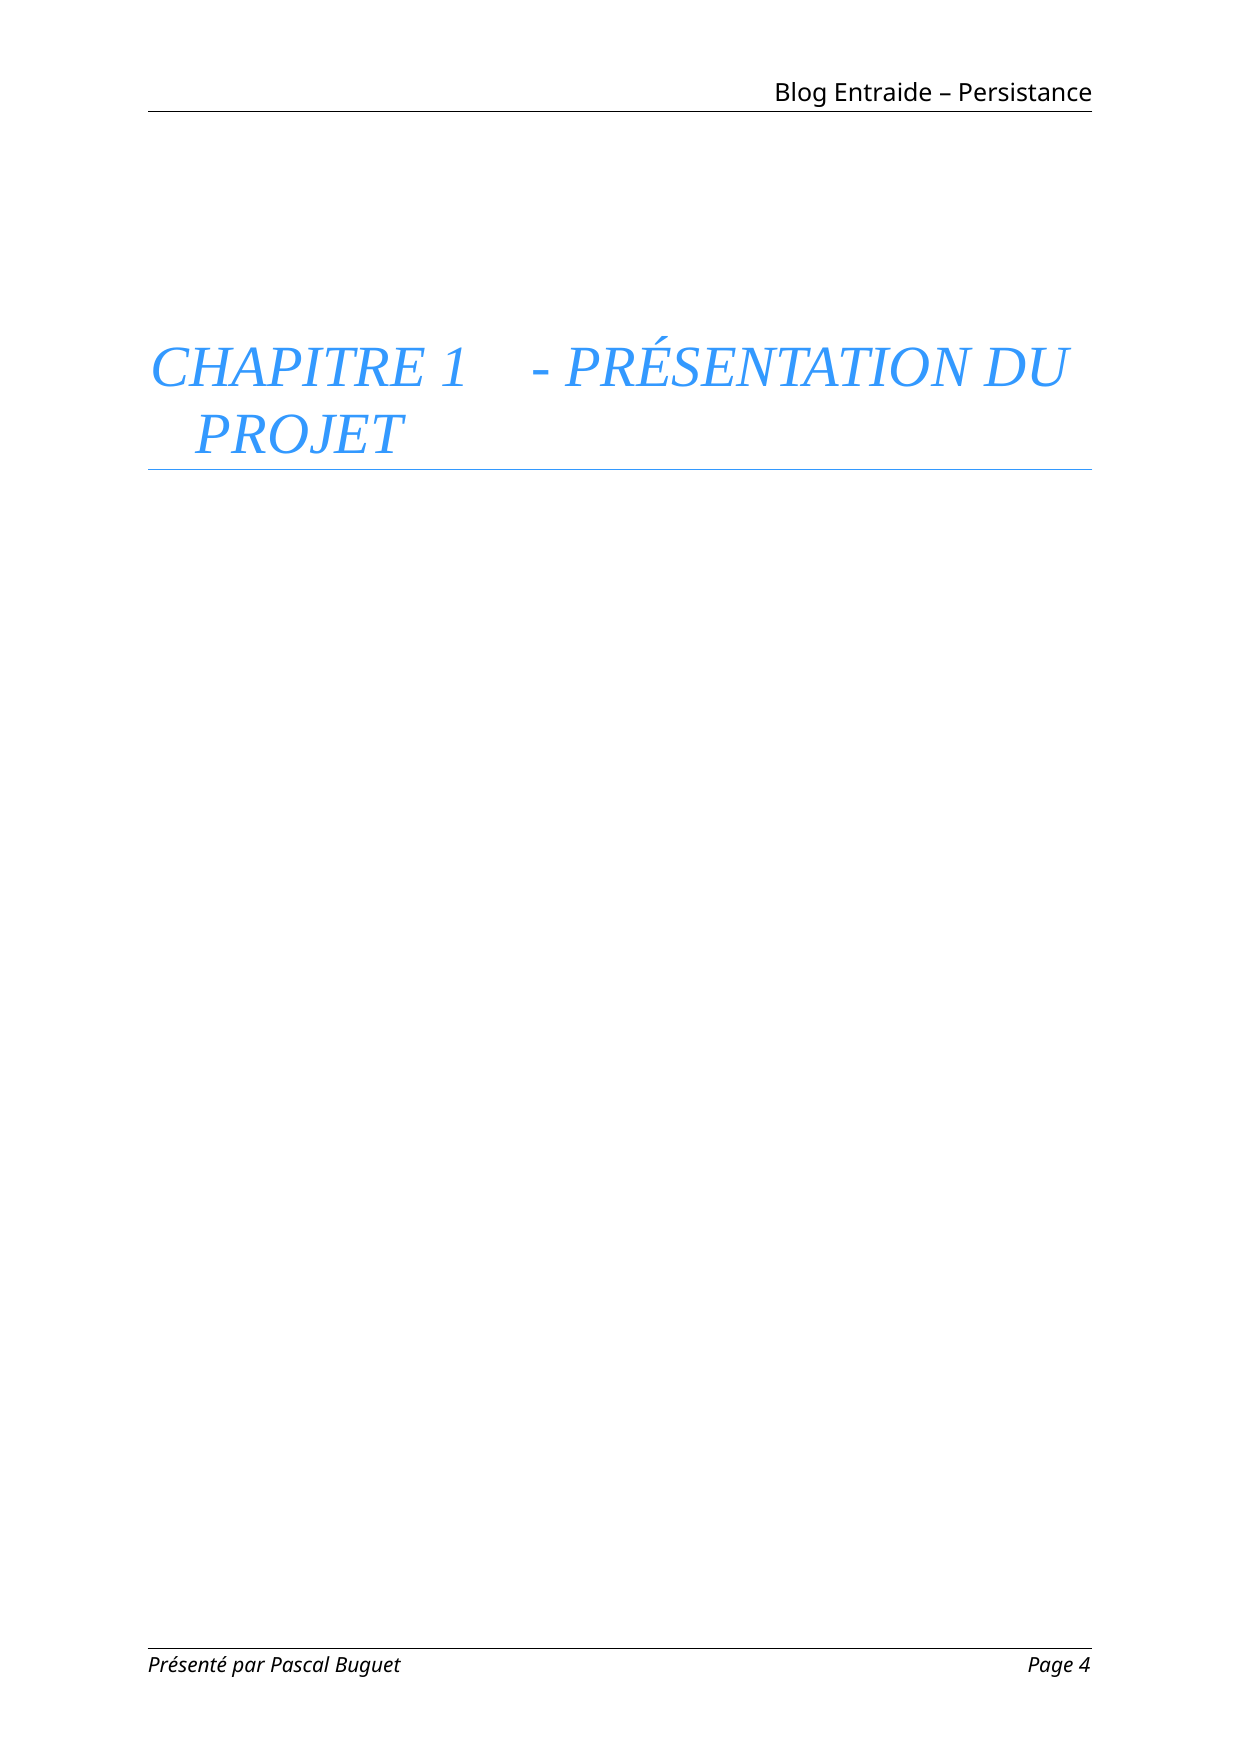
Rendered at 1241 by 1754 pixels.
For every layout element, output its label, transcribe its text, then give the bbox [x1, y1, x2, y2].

subtitle - Présentation du projet [148, 329, 1092, 469]
